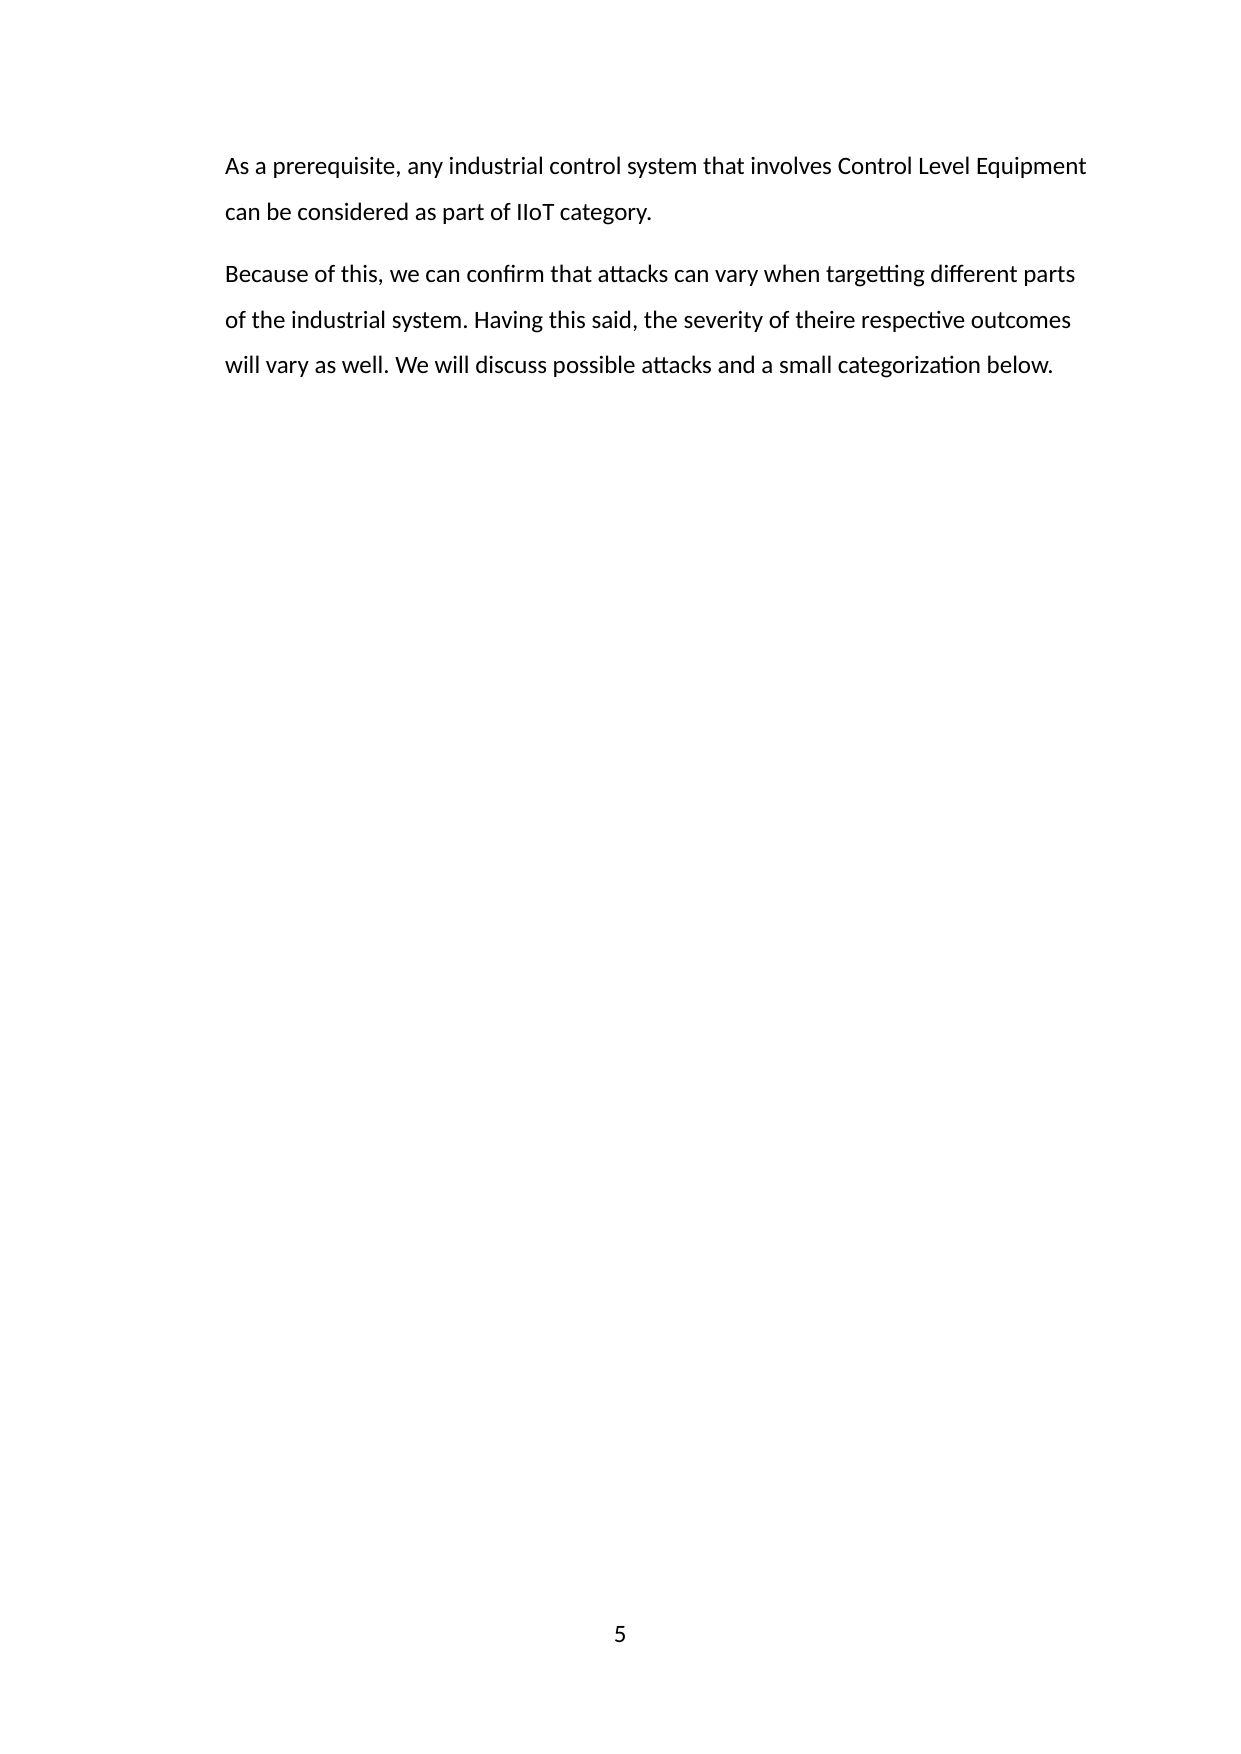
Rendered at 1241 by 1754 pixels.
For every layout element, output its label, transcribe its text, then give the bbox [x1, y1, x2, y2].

text As a prerequisite, any industrial control system that involves Control Level Equipment can be considered as part of IIoT category. [225, 150, 1090, 226]
text Because of this, we can confirm that attacks can vary when targetting different parts of the industrial system. Having this said, the severity of theire respective outcomes will vary as well. We will discuss possible attacks and a small categorization below. [225, 258, 1090, 380]
